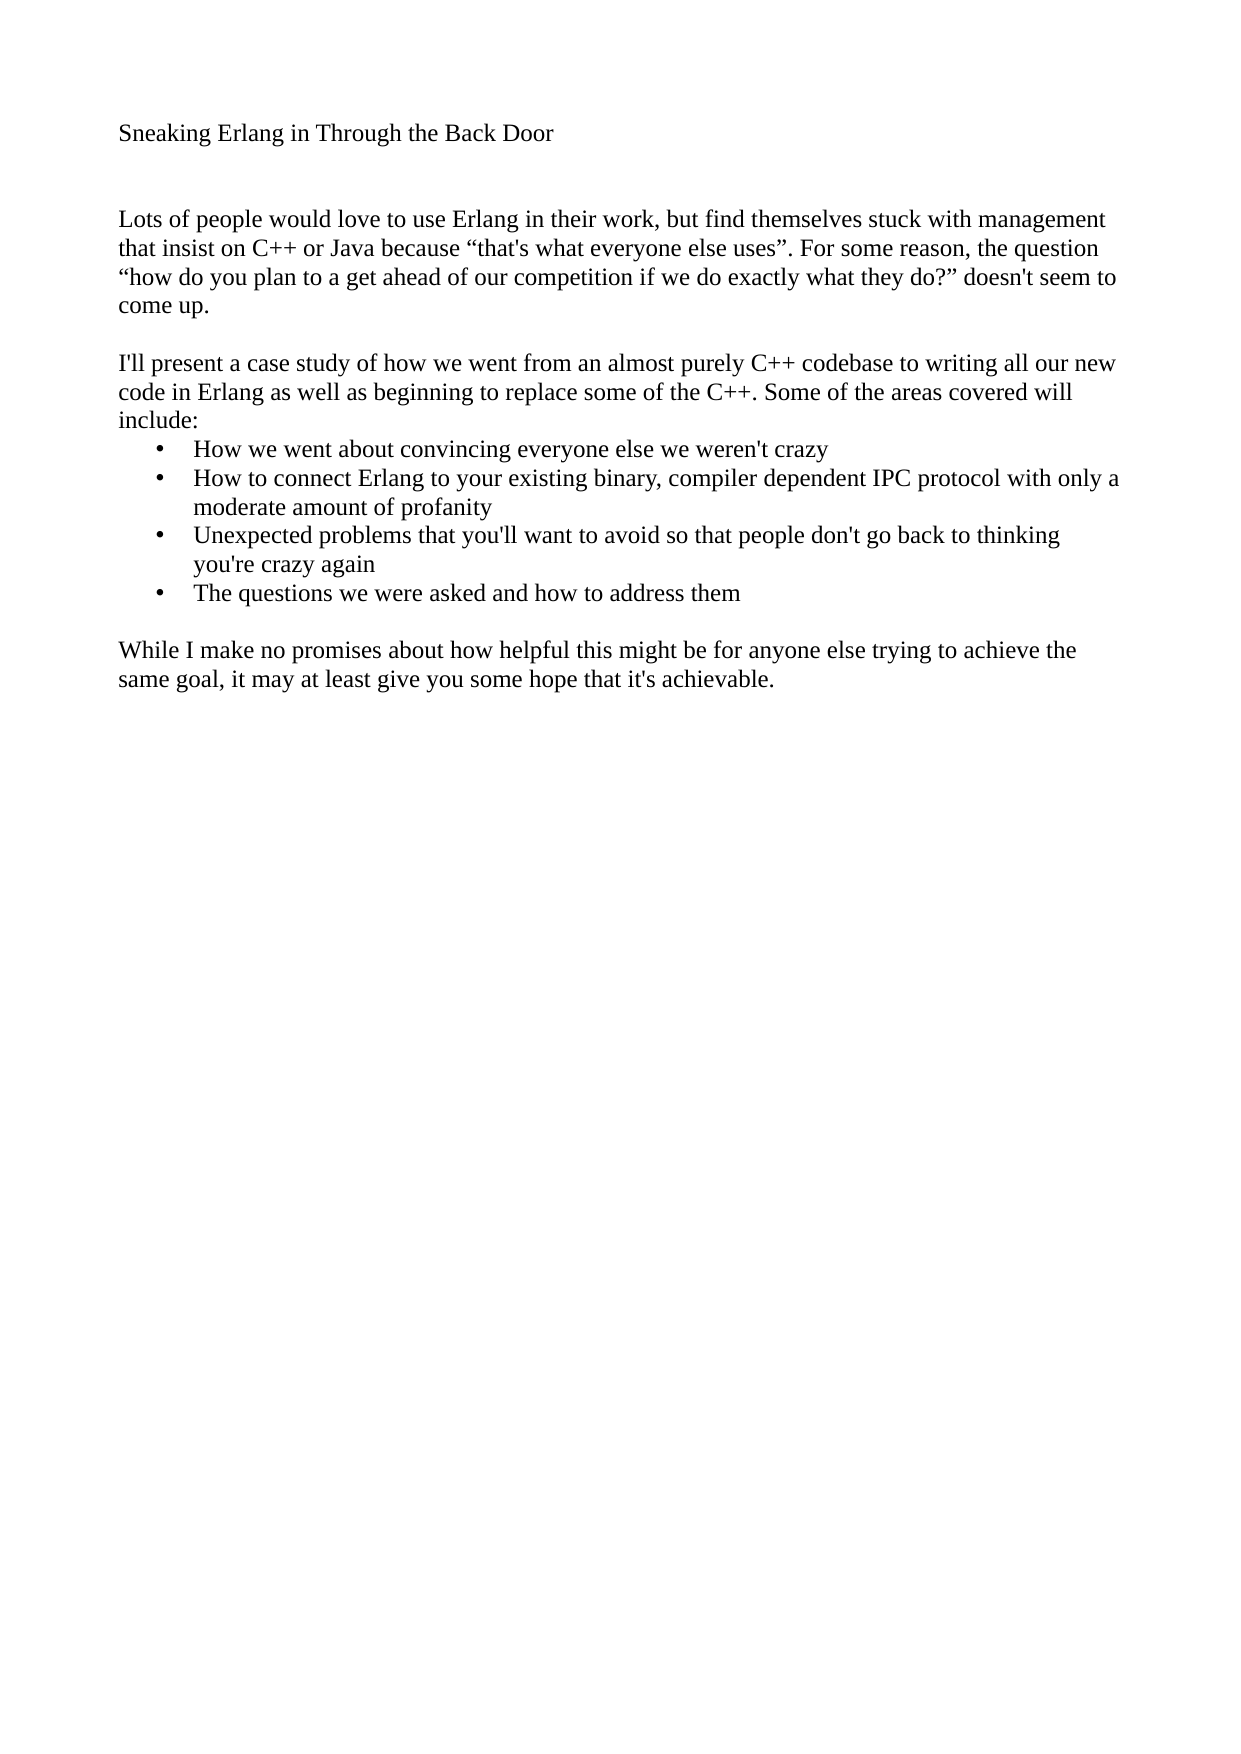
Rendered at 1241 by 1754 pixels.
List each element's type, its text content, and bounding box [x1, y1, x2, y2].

text While I make no promises about how helpful this might be for anyone else trying to achieve the same goal, it may at least give you some hope that it's achievable. [118, 636, 1122, 693]
list Unexpected problems that you'll want to avoid so that people don't go back to thinking you're crazy again [156, 521, 1122, 578]
text Lots of people would love to use Erlang in their work, but find themselves stuck with management that insist on C++ or Java because “that's what everyone else uses”. For some reason, the question “how do you plan to a get ahead of our competition if we do exactly what they do?” doesn't seem to come up. [118, 204, 1122, 319]
text I'll present a case study of how we went from an almost purely C++ codebase to writing all our new code in Erlang as well as beginning to replace some of the C++. Some of the areas covered will include: [118, 348, 1122, 434]
list The questions we were asked and how to address them [156, 578, 1122, 607]
list How to connect Erlang to your existing binary, compiler dependent IPC protocol with only a moderate amount of profanity [156, 463, 1122, 521]
list How we went about convincing everyone else we weren't crazy [156, 434, 1122, 463]
text Sneaking Erlang in Through the Back Door [118, 118, 1122, 147]
